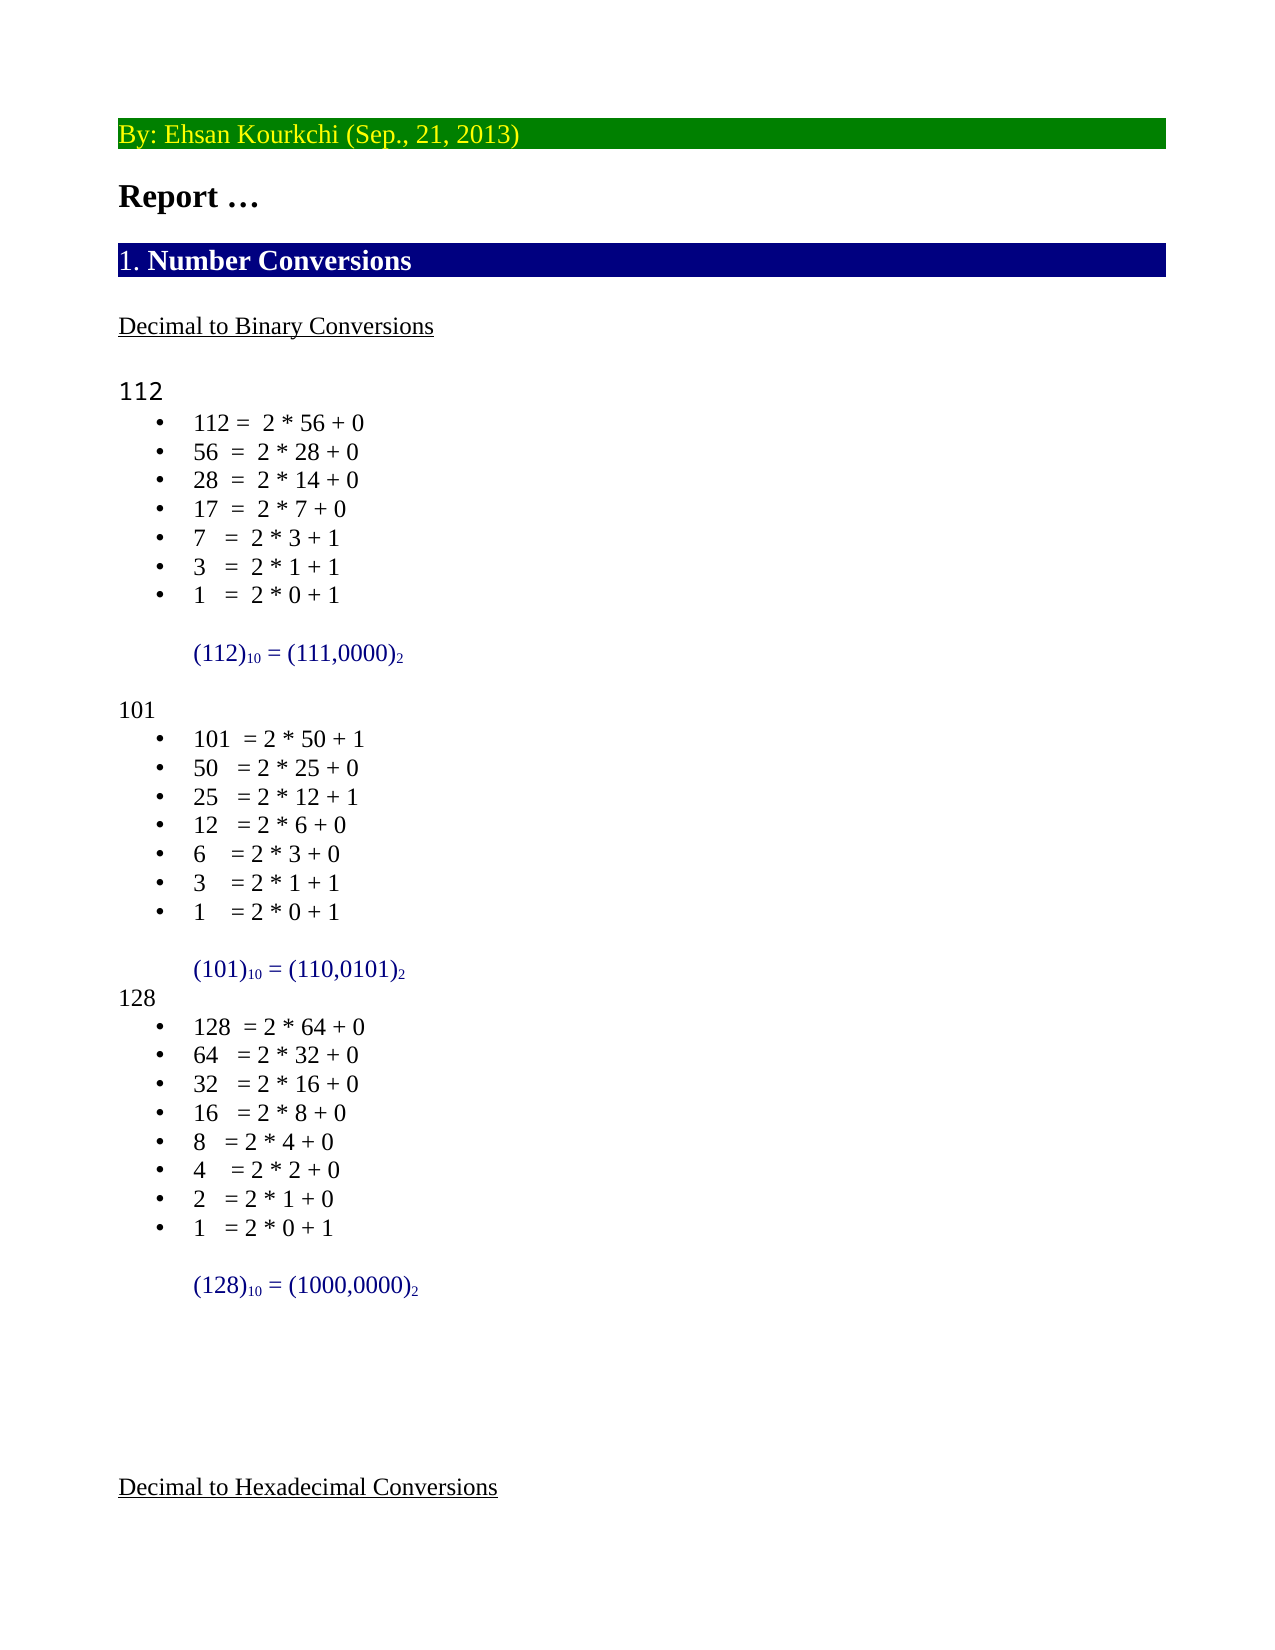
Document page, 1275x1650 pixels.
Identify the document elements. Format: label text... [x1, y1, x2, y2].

list 56 = 2 * 28 + 0 [156, 437, 1166, 465]
list 2 = 2 * 1 + 0 [156, 1184, 1166, 1213]
list 8 = 2 * 4 + 0 [156, 1127, 1166, 1155]
list 16 = 2 * 8 + 0 [156, 1098, 1166, 1127]
list (112)10 = (111,0000)2 [156, 638, 1166, 667]
list 3 = 2 * 1 + 1 [156, 868, 1166, 897]
text Report … [118, 176, 1166, 215]
list 128 = 2 * 64 + 0 [156, 1012, 1166, 1040]
text 112 [118, 374, 1166, 408]
text 1. Number Conversions [118, 243, 1166, 277]
list (101)10 = (110,0101)2 [156, 954, 1166, 983]
list 12 = 2 * 6 + 0 [156, 810, 1166, 839]
list 1 = 2 * 0 + 1 [156, 897, 1166, 925]
list 4 = 2 * 2 + 0 [156, 1155, 1166, 1184]
list 3 = 2 * 1 + 1 [156, 552, 1166, 580]
list 32 = 2 * 16 + 0 [156, 1069, 1166, 1098]
list 6 = 2 * 3 + 0 [156, 839, 1166, 868]
list 17 = 2 * 7 + 0 [156, 494, 1166, 523]
list 50 = 2 * 25 + 0 [156, 753, 1166, 782]
text Decimal to Binary Conversions [118, 311, 1166, 340]
list 101 = 2 * 50 + 1 [156, 724, 1166, 753]
list 112 = 2 * 56 + 0 [156, 408, 1166, 437]
list 25 = 2 * 12 + 1 [156, 782, 1166, 810]
list 64 = 2 * 32 + 0 [156, 1040, 1166, 1069]
list 28 = 2 * 14 + 0 [156, 465, 1166, 494]
list 1 = 2 * 0 + 1 [156, 1213, 1166, 1242]
text 128 [118, 983, 1166, 1012]
text 101 [118, 695, 1166, 724]
list 7 = 2 * 3 + 1 [156, 523, 1166, 552]
list (128)10 = (1000,0000)2 [156, 1270, 1166, 1299]
text Decimal to Hexadecimal Conversions [118, 1472, 1166, 1500]
list 1 = 2 * 0 + 1 [156, 580, 1166, 609]
